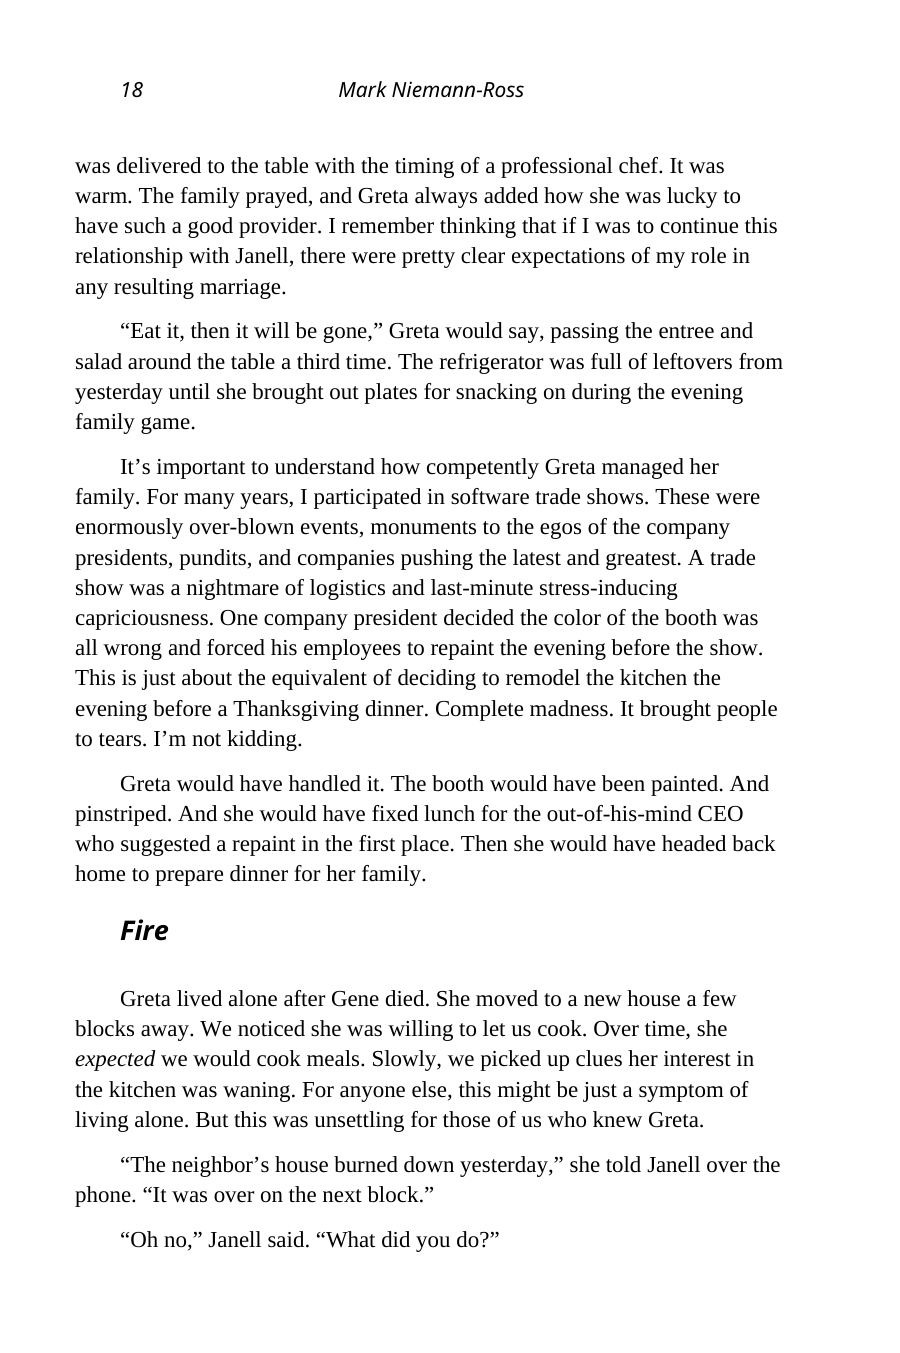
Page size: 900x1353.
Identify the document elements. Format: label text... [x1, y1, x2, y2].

text Greta lived alone after Gene died. She moved to a new house a few blocks away. We noticed she was willing to let us cook. Over time, she expected we would cook meals. Slowly, we picked up clues her interest in the kitchen was waning. For anyone else, this might be just a symptom of living alone. But this was unsettling for those of us who knew Greta. [75, 985, 787, 1132]
text was delivered to the table with the timing of a professional chef. It was warm. The family prayed, and Greta always added how she was lucky to have such a good provider. I remember thinking that if I was to continue this relationship with Janell, there were pretty clear expectations of my role in any resulting marriage. [75, 152, 787, 299]
text “Eat it, then it will be gone,” Greta would say, passing the entree and salad around the table a third time. The refrigerator was full of leftovers from yesterday until she brought out plates for snacking on during the evening family game. [75, 318, 787, 434]
text “Oh no,” Janell said. “What did you do?” [75, 1226, 787, 1252]
text It’s important to understand how competently Greta managed her family. For many years, I participated in software trade shows. These were enormously over-blown events, monuments to the egos of the company presidents, pundits, and companies pushing the latest and greatest. A trade show was a nightmare of logistics and last-minute stress-inducing capriciousness. One company president decided the color of the booth was all wrong and forced his employees to repaint the evening before the show. This is just about the equivalent of deciding to remodel the kitchen the evening before a Thanksgiving dinner. Complete madness. It brought people to tears. I’m not kidding. [75, 453, 787, 751]
subtitle Fire [75, 911, 787, 948]
text Greta would have handled it. The booth would have been painted. And pinstriped. And she would have fixed lunch for the out-of-his-mind CEO who suggested a repaint in the first place. Then she would have headed back home to prepare dinner for her family. [75, 770, 787, 887]
text “The neighbor’s house burned down yesterday,” she told Janell over the phone. “It was over on the next block.” [75, 1151, 787, 1208]
